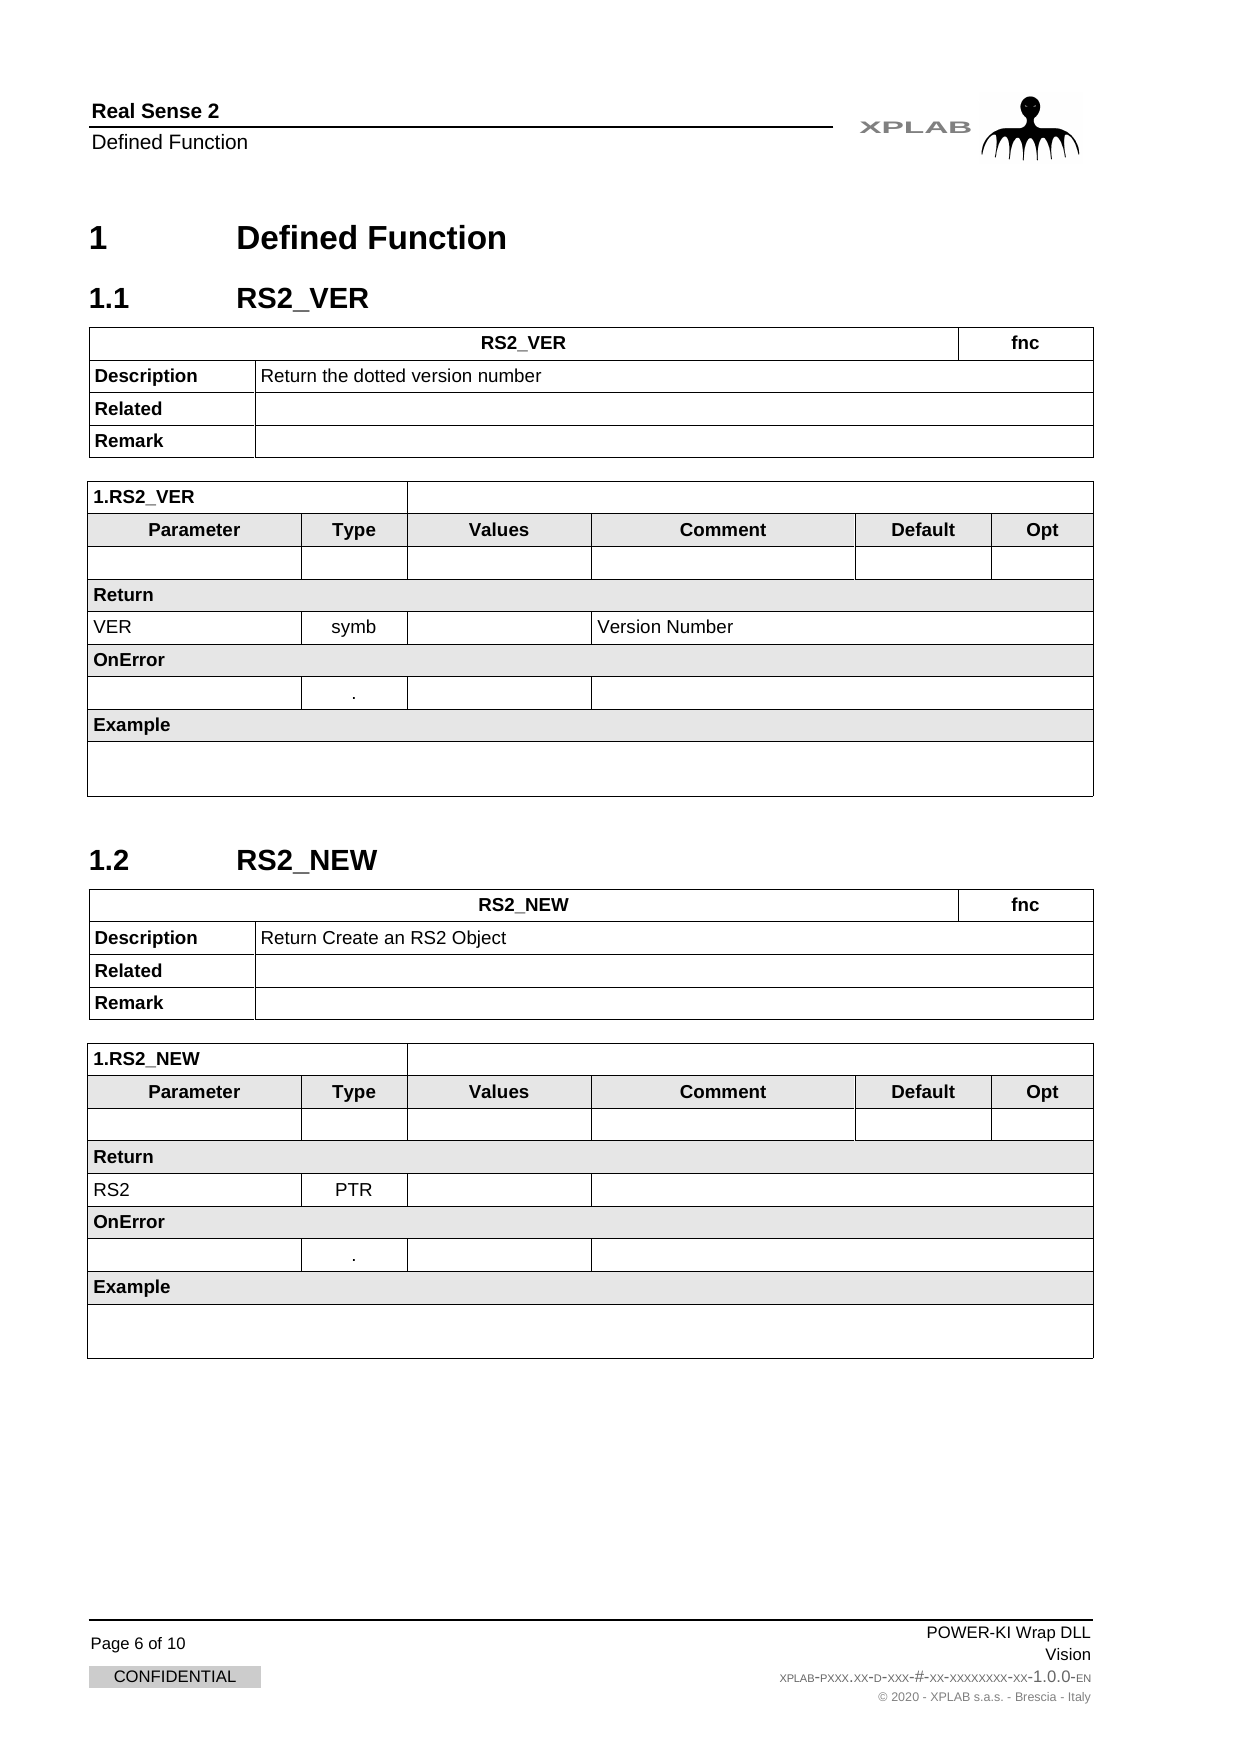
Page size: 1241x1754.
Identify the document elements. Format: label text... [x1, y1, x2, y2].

table_header [408, 482, 1093, 513]
table_cell Comment [592, 1076, 854, 1108]
table_header [408, 1044, 1093, 1075]
table_cell [592, 677, 1093, 709]
table_cell [88, 1239, 301, 1271]
table_cell Type [302, 1076, 407, 1108]
table_cell [408, 677, 591, 709]
subtitle RS2_VER [88, 282, 1093, 314]
table_cell Values [408, 1076, 591, 1108]
table_cell symb [302, 612, 407, 644]
table_header RS2_NEW [90, 890, 958, 921]
table_cell Example [88, 1272, 1093, 1304]
table_cell [408, 1109, 591, 1140]
table_cell PTR [302, 1174, 407, 1206]
table_cell VER [88, 612, 301, 644]
table_cell Related [90, 955, 254, 987]
table_cell [88, 1305, 1093, 1358]
table_cell Return [88, 1141, 1093, 1173]
table_cell [256, 426, 1093, 457]
table_cell [256, 988, 1093, 1019]
table_cell Return Create an RS2 Object [256, 922, 1093, 954]
table_cell Default [856, 514, 991, 546]
table_cell Description [90, 361, 254, 392]
table_cell [592, 1239, 1093, 1271]
subtitle Defined Function [88, 220, 1093, 257]
table_cell Opt [992, 514, 1093, 546]
table_cell [302, 547, 407, 579]
table_cell Opt [992, 1076, 1093, 1108]
table_cell Values [408, 514, 591, 546]
table_header fnc [959, 890, 1093, 921]
table_header fnc [959, 328, 1093, 360]
table_cell [88, 1109, 301, 1140]
table_cell [992, 1109, 1093, 1140]
table_header RS2_VER [90, 328, 958, 360]
table_cell Parameter [88, 514, 301, 546]
picture [978, 92, 1083, 164]
table_cell Remark [90, 988, 254, 1019]
table_cell [592, 547, 854, 579]
table_cell OnError [88, 645, 1093, 676]
table_cell Description [90, 922, 254, 954]
table_cell [88, 677, 301, 709]
table_header 1.RS2_NEW [88, 1044, 407, 1075]
table_cell [302, 1109, 407, 1140]
subtitle RS2_NEW [88, 844, 1093, 876]
table_cell Return the dotted version number [256, 361, 1093, 392]
table_cell Default [856, 1076, 991, 1108]
table_cell . [302, 677, 407, 709]
table_cell Return [88, 580, 1093, 611]
table_cell [256, 955, 1093, 987]
table_cell [408, 547, 591, 579]
table_cell Related [90, 393, 254, 425]
table_cell [88, 547, 301, 579]
table_cell RS2 [88, 1174, 301, 1206]
table_cell OnError [88, 1207, 1093, 1238]
table_cell . [302, 1239, 407, 1271]
table_cell [856, 547, 991, 579]
table_header 1.RS2_VER [88, 482, 407, 513]
table_cell [408, 612, 591, 644]
table_cell [856, 1109, 991, 1140]
table_cell Example [88, 710, 1093, 741]
table_cell Version Number [592, 612, 1093, 644]
table_cell Type [302, 514, 407, 546]
table_cell Remark [90, 426, 254, 457]
table_cell [256, 393, 1093, 425]
table_cell [592, 1174, 1093, 1206]
table_cell [408, 1174, 591, 1206]
table_cell [88, 742, 1093, 796]
table_cell [592, 1109, 854, 1140]
table_cell [992, 547, 1093, 579]
table_cell Parameter [88, 1076, 301, 1108]
table_cell Comment [592, 514, 854, 546]
table_cell [408, 1239, 591, 1271]
